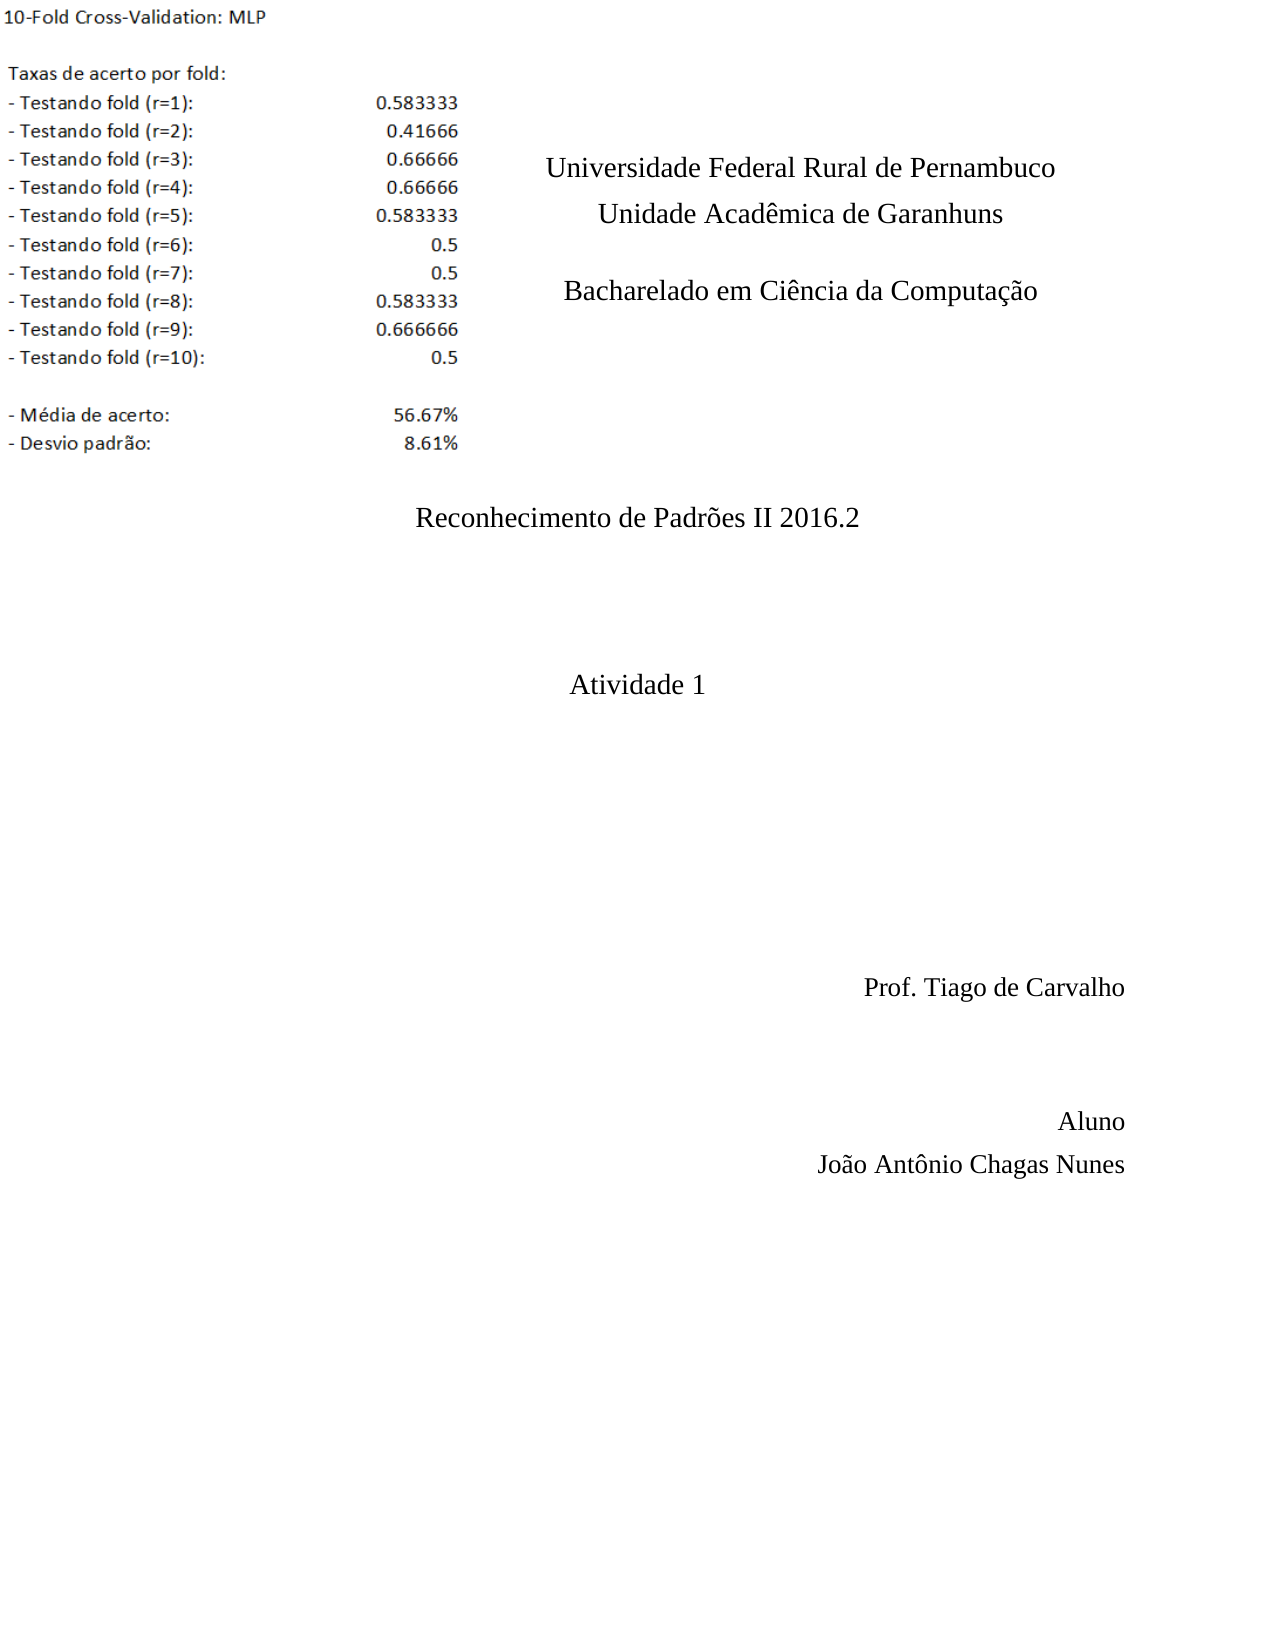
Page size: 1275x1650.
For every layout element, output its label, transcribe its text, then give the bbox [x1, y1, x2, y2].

text Aluno [150, 1105, 1125, 1136]
text Atividade 1 [150, 667, 1125, 701]
text Reconhecimento de Padrões II 2016.2 [150, 500, 1125, 534]
text Universidade Federal Rural de Pernambuco [477, 150, 1125, 183]
picture [0, 0, 477, 472]
text Bacharelado em Ciência da Computação [477, 273, 1125, 306]
text Prof. Tiago de Carvalho [150, 971, 1125, 1002]
text João Antônio Chagas Nunes [150, 1148, 1125, 1179]
text Unidade Acadêmica de Garanhuns [477, 196, 1125, 230]
